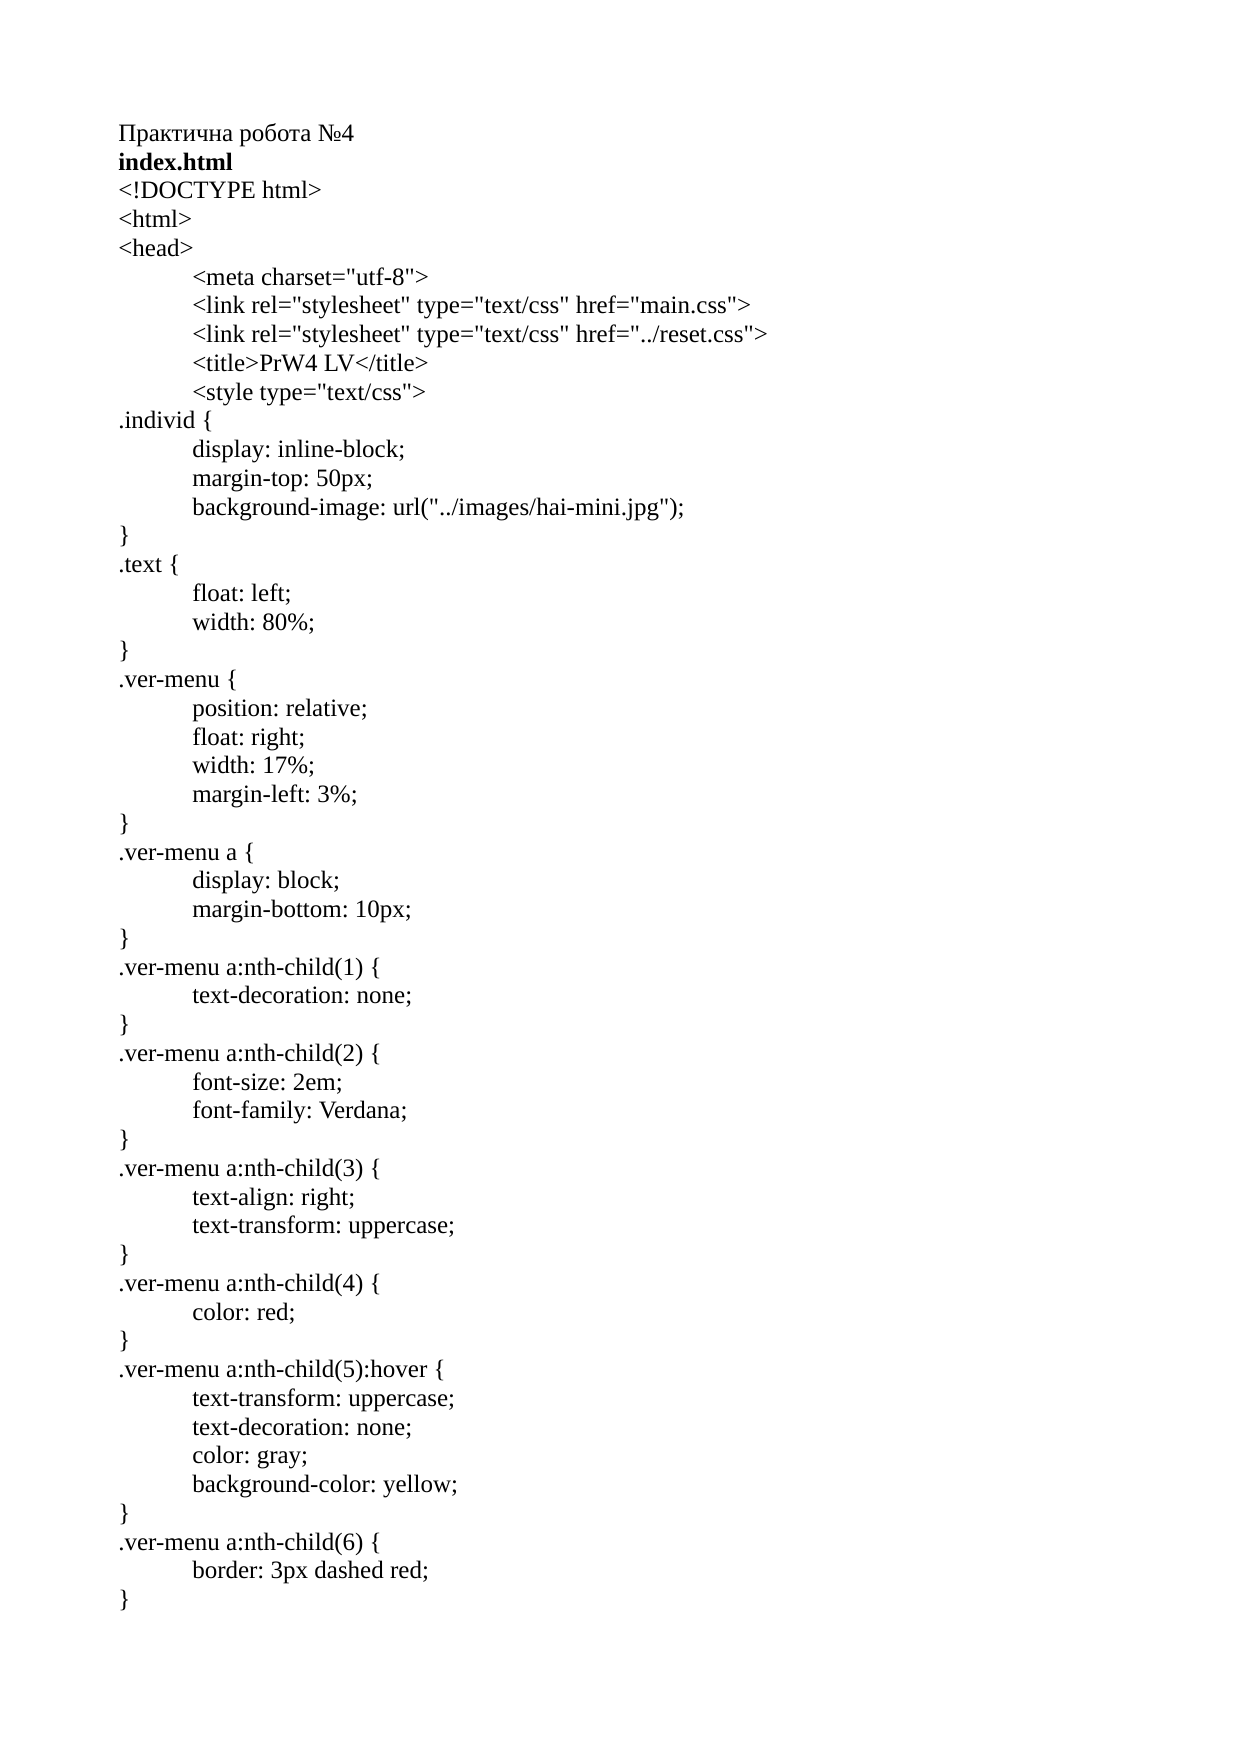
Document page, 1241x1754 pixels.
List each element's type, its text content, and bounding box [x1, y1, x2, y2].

text <style type="text/css"> [118, 377, 1122, 406]
text background-color: yellow; [118, 1469, 1122, 1498]
text } [118, 808, 1122, 837]
text index.html [118, 147, 1122, 176]
text text-transform: uppercase; [118, 1211, 1122, 1239]
text margin-top: 50px; [118, 463, 1122, 492]
text } [118, 1239, 1122, 1268]
text .ver-menu a:nth-child(6) { [118, 1527, 1122, 1556]
text .ver-menu a:nth-child(1) { [118, 952, 1122, 981]
text text-decoration: none; [118, 1412, 1122, 1441]
text float: left; [118, 578, 1122, 607]
text .text { [118, 549, 1122, 578]
text .ver-menu a:nth-child(4) { [118, 1268, 1122, 1297]
text } [118, 1326, 1122, 1354]
text color: red; [118, 1297, 1122, 1326]
text } [118, 923, 1122, 952]
text Практична робота №4 [118, 118, 1122, 147]
text text-align: right; [118, 1182, 1122, 1211]
text font-family: Verdana; [118, 1096, 1122, 1124]
text .ver-menu a:nth-child(5):hover { [118, 1354, 1122, 1383]
text border: 3px dashed red; [118, 1556, 1122, 1584]
text .ver-menu a { [118, 837, 1122, 866]
text } [118, 636, 1122, 664]
text <html> [118, 204, 1122, 233]
text font-size: 2em; [118, 1067, 1122, 1096]
text display: block; [118, 866, 1122, 894]
text } [118, 1498, 1122, 1527]
text .ver-menu a:nth-child(3) { [118, 1153, 1122, 1182]
text margin-left: 3%; [118, 779, 1122, 808]
text .ver-menu a:nth-child(2) { [118, 1038, 1122, 1067]
text } [118, 1584, 1122, 1613]
text .individ { [118, 406, 1122, 434]
text text-transform: uppercase; [118, 1383, 1122, 1412]
text <link rel="stylesheet" type="text/css" href="../reset.css"> [118, 319, 1122, 348]
text } [118, 1124, 1122, 1153]
text .ver-menu { [118, 664, 1122, 693]
text } [118, 521, 1122, 549]
text margin-bottom: 10px; [118, 894, 1122, 923]
text background-image: url("../images/hai-mini.jpg"); [118, 492, 1122, 521]
text color: gray; [118, 1441, 1122, 1469]
text display: inline-block; [118, 434, 1122, 463]
text } [118, 1009, 1122, 1038]
text <head> [118, 233, 1122, 262]
text <title>PrW4 LV</title> [118, 348, 1122, 377]
text width: 80%; [118, 607, 1122, 636]
text <link rel="stylesheet" type="text/css" href="main.css"> [118, 291, 1122, 319]
text position: relative; [118, 693, 1122, 722]
text <meta charset="utf-8"> [118, 262, 1122, 291]
text float: right; [118, 722, 1122, 751]
text width: 17%; [118, 751, 1122, 779]
text <!DOCTYPE html> [118, 176, 1122, 204]
text text-decoration: none; [118, 981, 1122, 1009]
